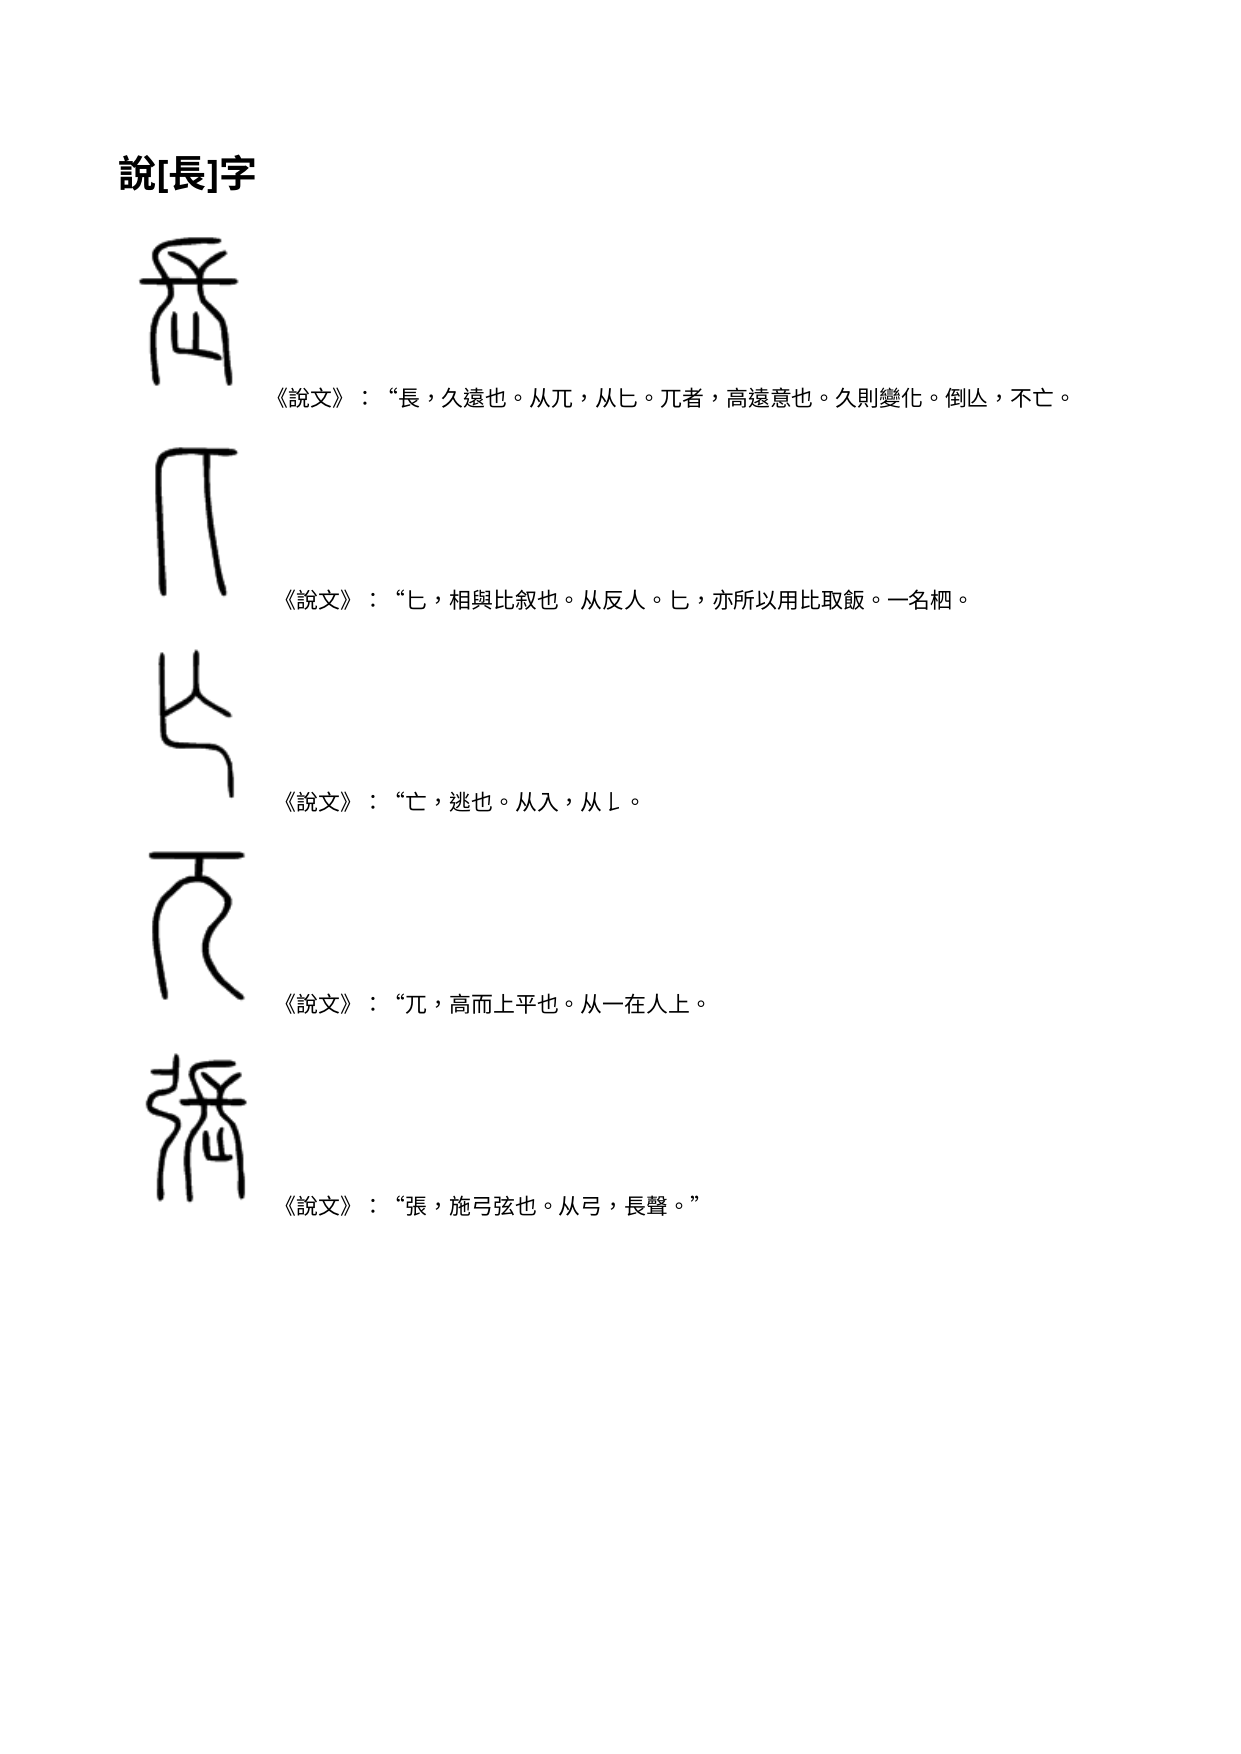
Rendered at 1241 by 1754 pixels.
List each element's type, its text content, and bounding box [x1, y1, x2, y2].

picture [118, 446, 275, 599]
picture [110, 237, 267, 389]
text 《說文》：“兀，高而上平也。从一在人上。 [118, 987, 1122, 1019]
picture [118, 1052, 275, 1205]
picture [118, 648, 275, 801]
text 《說文》：“長，久遠也。从兀，从匕。兀者，高遠意也。久則變化。倒亾，不亡。 [118, 381, 1122, 413]
picture [118, 850, 275, 1003]
text 《說文》：“匕，相與比叙也。从反人。匕，亦所以用比取飯。一名柶。 [118, 583, 1122, 615]
text 《說文》：“張，施弓弦也。从弓，長聲。” [118, 1189, 1122, 1221]
subtitle 說[長]字 [118, 143, 1122, 198]
text 《說文》：“亡，逃也。从入，从𠄌。 [118, 785, 1122, 817]
